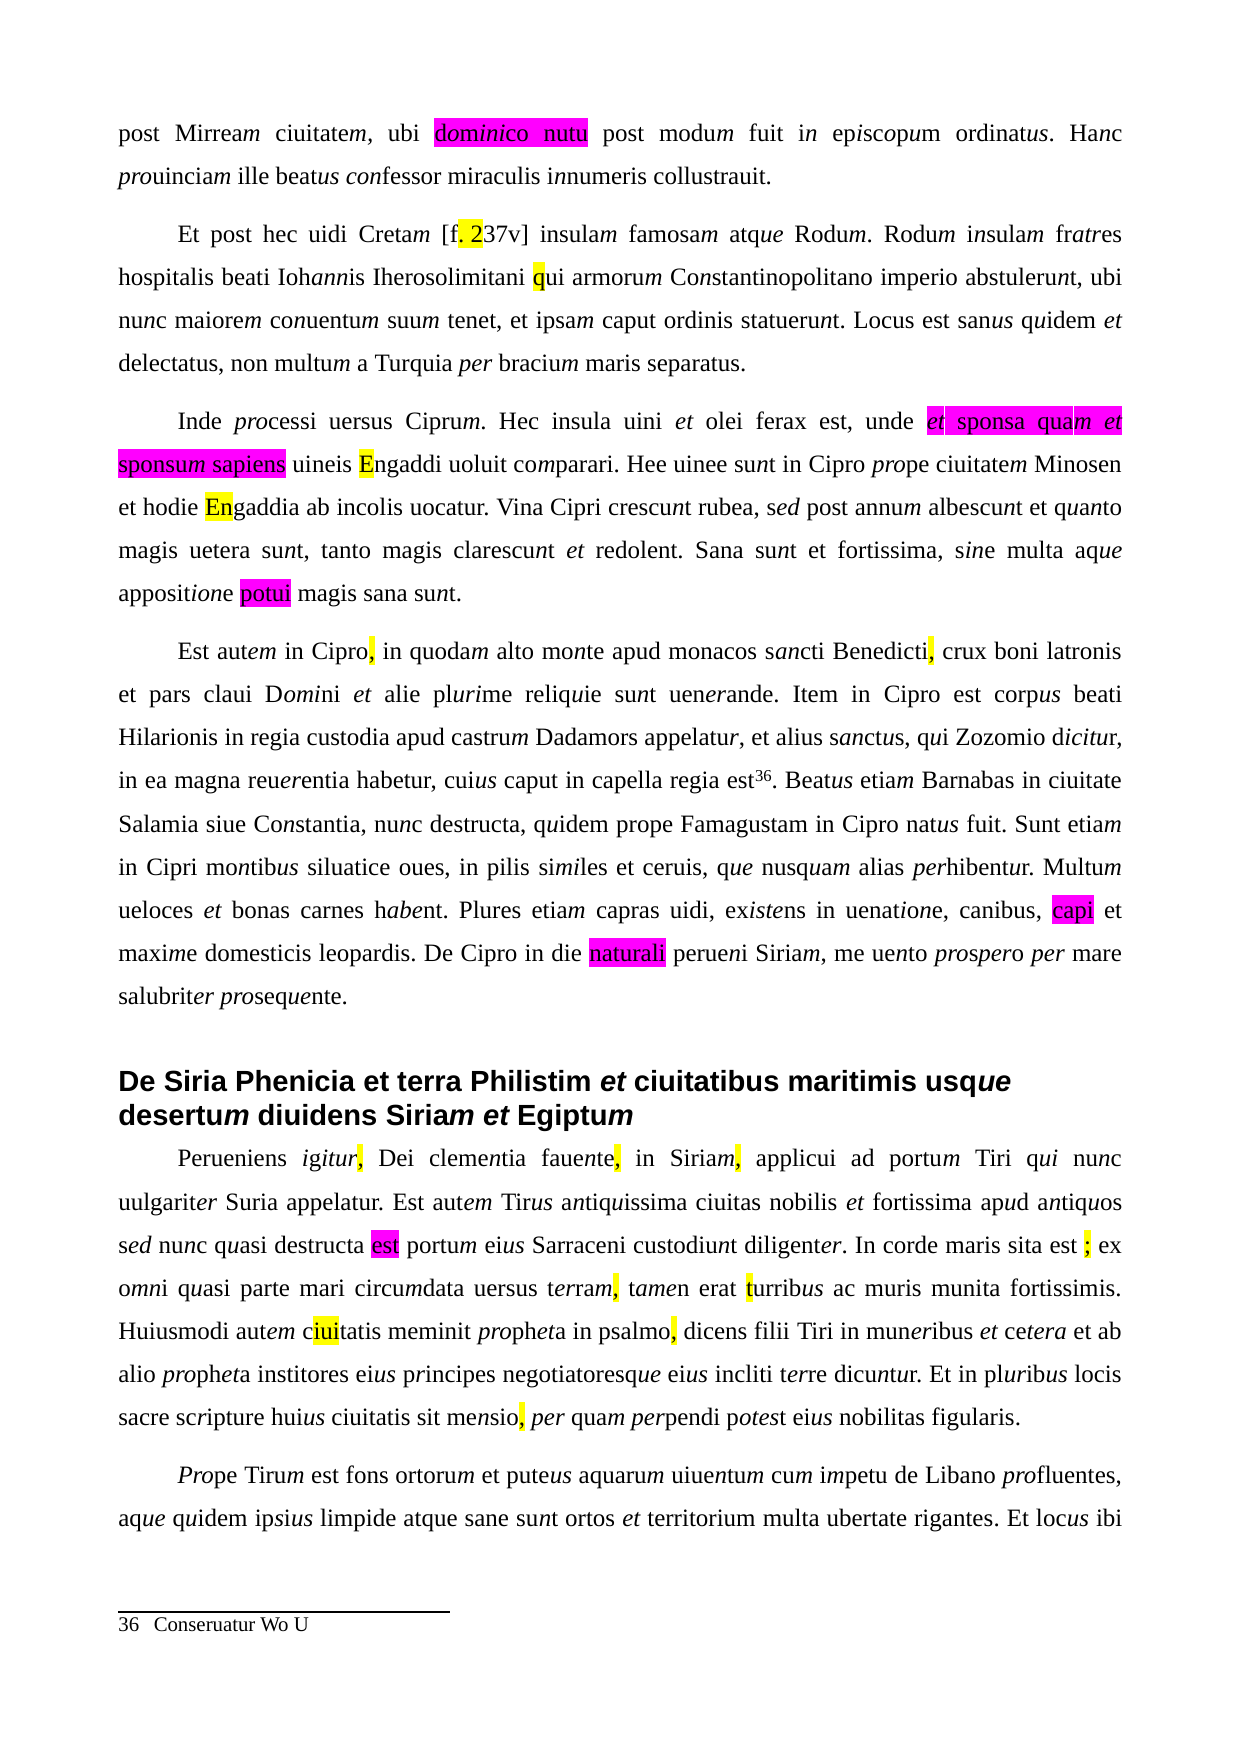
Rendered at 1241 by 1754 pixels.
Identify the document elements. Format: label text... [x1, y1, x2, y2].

text Est autem in Cipro, in quodam alto monte apud monacos sancti Benedicti, crux boni latronis et pars claui Domini et alie plurime reliquie sunt uenerande. Item in CiprusCipro est corpus beati Hilarionis in regia custodia apud castrum Dadamors appelatur, et alius sanctus, qui Zozomio dicitur, in ea magna reuerentia habetur, cuius caput in capella regia est. Beatus etiam BarnabasBarnabas in ciuitate SalamiaSalamia siue Constantia, nunc destructa, quidem prope FamagustaFamagustam in CiprusCipro natus fuit. Sunt etiam in CiprusCipri montibus siluatice oues, in pilis similes et ceruis, que nusquam alias perhibentur. Multum ueloces et bonas carnes habent. Plures etiam capras uidi, existens in uenatione, canibus, capi et maxime domesticis leopardis. De CiprusCipro in die naturali perueni SiriaSiriam, me uento prospero per mare salubriter prosequente. [118, 636, 1122, 1010]
text Perueniens igitur, Dei clementia fauente, in SiriaSiriam, applicui ad portum TirusTiri qui nunc uulgariter Suria appelatur. Est autem TirusTirus antiquissima ciuitas nobilis et fortissima apud antiquos sed nunc quasi destructa est portum eius SarracenusSarraceni custodiunt diligenter. In corde maris sita est ; ex omni quasi parte mari circumdata uersus terram, tamen erat turribus ac muris munita fortissimis. Huiusmodi autem ciuitatis meminit propheta in psalmo, dicens filii TirusTiri in muneribus et cetera et ab alio propheta institores eius principes negotiatoresque eius incliti terre dicuntur. Et in pluribus locis sacre scripture huius ciuitatis sit mensio, per quam perpendi potest eius nobilitas figularis. [118, 1143, 1122, 1431]
text Conseruatur Wo U [118, 1612, 1122, 1636]
text Et post hec uidi CretaCretam [f. 237v] insulam famosam atque RodusRodum. RodusRodum insulam fratres hospitalis beati Iohannis Iherosolimitani qui armorum Constantinopolitano imperio abstulerunt, ubi nunc maiorem conuentum suum tenet, et ipsam caput ordinis statuerunt. Locus est sanus quidem et delectatus, non multum a TurquiaTurquia per bracium maris separatus. [118, 219, 1122, 377]
text Inde procedens, multis insulis hinc inde lustratis, quia ualde multe insule in hac maris parte sunt, quondam habitate et diuitiis habundantes sed nunc per Turquos plurimum deserte, perueni in ipsa Asia minorMinori Asia prope littus maris ad urbem PartheraPartheram unde beatus NicholausNicholaus extraxit originem, et post MirreaMirream ciuitatem, ubi dominico nutu post modum fuit in episcopum ordinatus. Hanc prouinciam ille beatus confessor miraculis innumeris collustrauit. [118, 118, 1122, 190]
text Inde processi uersus CiprusCiprum. Hec insula uini et olei ferax est, unde et sponsa quam et sponsum sapiens uineis Engaddi uoluit comparari. Hee uinee sunt in CiprusCipro prope ciuitatem Minosen et hodie Engaddia ab incolis uocatur. Vina CiprusCipri crescunt rubea, sed post annum albescunt et quanto magis uetera sunt, tanto magis clarescunt et redolent. Sana sunt et fortissima, sine multa aque appositione potui magis sana sunt. [118, 406, 1122, 607]
text Prope TirusTirum est fons ortorum et puteus aquarum uiuentum cum impetu de LibanusLibano profluentes, aque quidem ipsius limpide atque sane sunt ortos et territorium multa ubertate rigantes. Et locus ibi monstratur ubi Dominus fideli Cananee mulieri misertus est, et prope eo loquente ad turbas sibi dictum est « beatus uenter qui te portauit » et cetera, quod suxisti. [118, 1460, 1122, 1532]
subtitle De SiriaSiria FeniciaPhenicia et terra Philistim et ciuitatibus maritimis usque desertum diuidens SiriaSiriam et EgiptusEgiptum [118, 1064, 1122, 1131]
